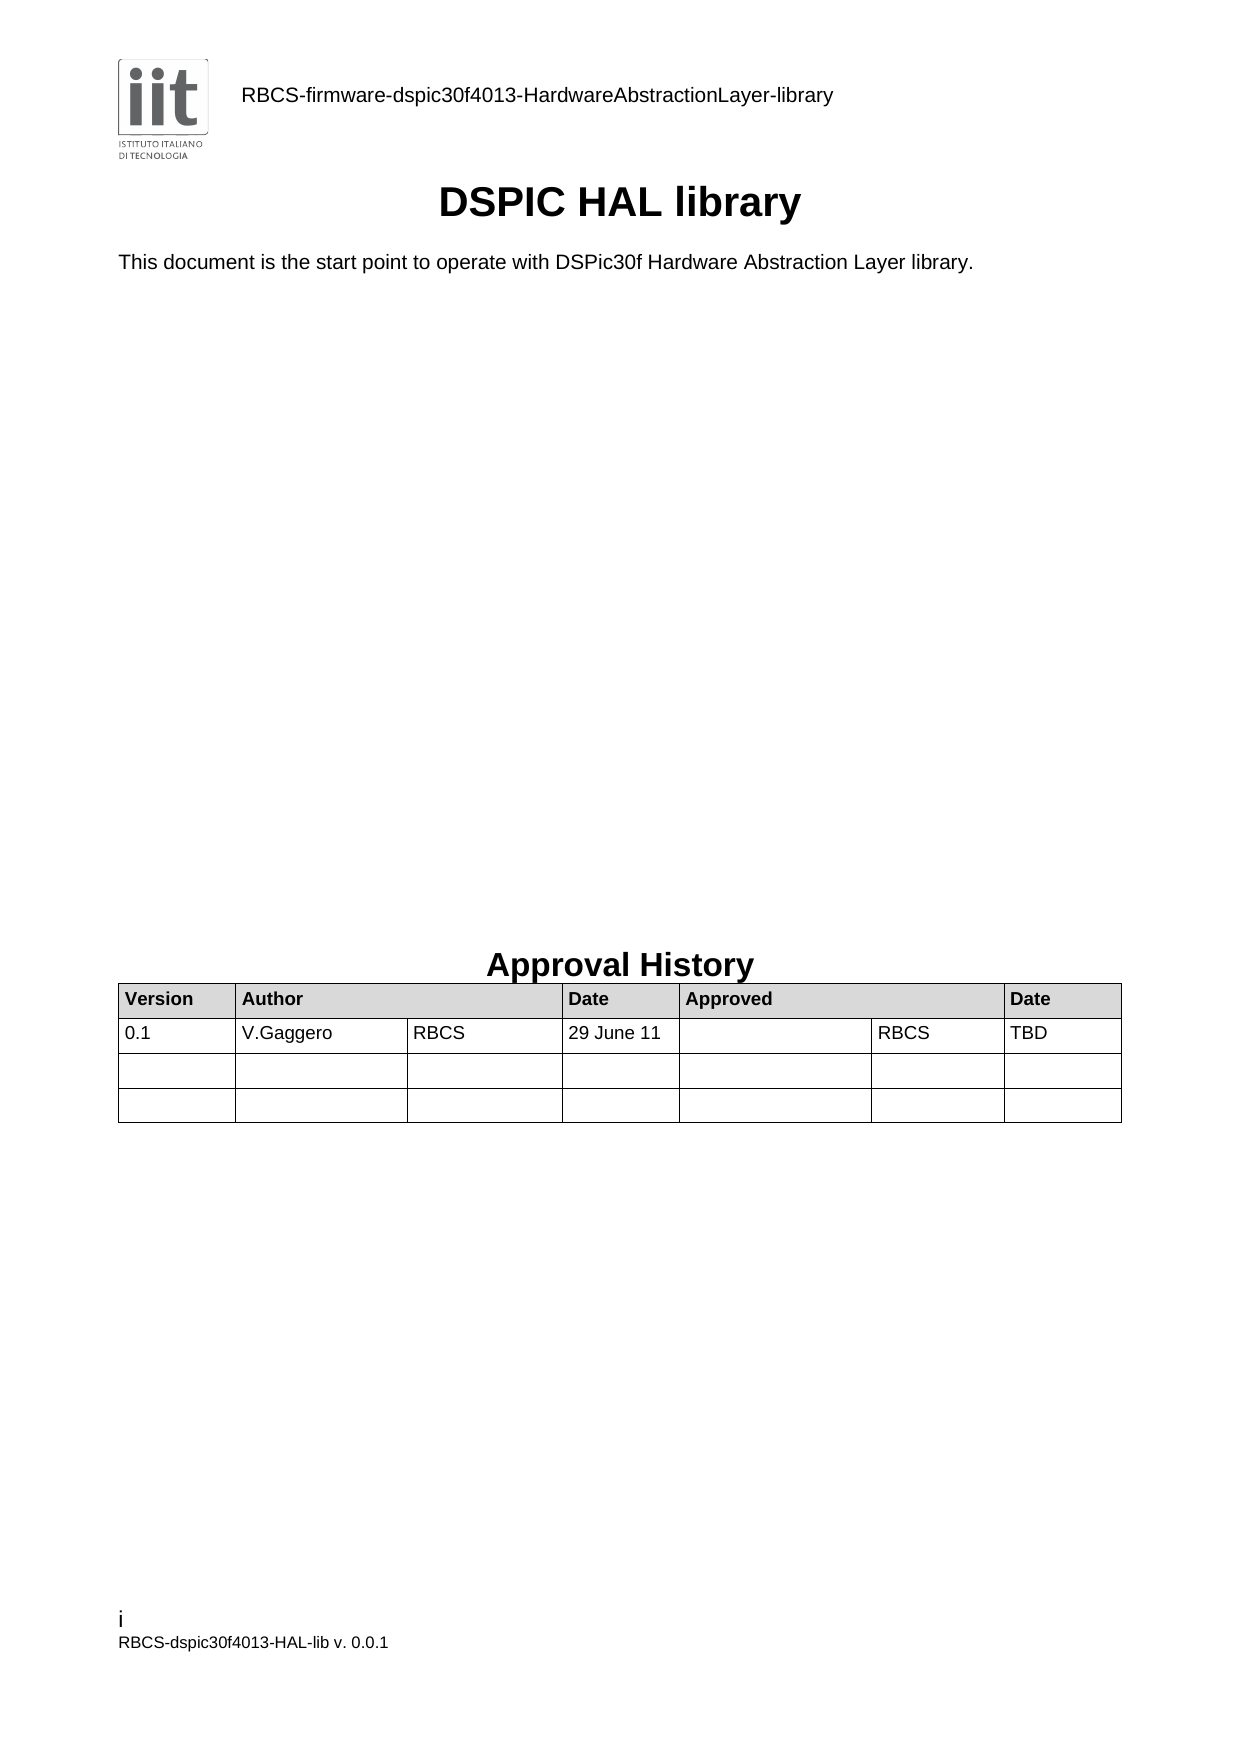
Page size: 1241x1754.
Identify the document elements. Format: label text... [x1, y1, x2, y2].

table_cell [563, 1054, 679, 1087]
table_header Version [119, 984, 235, 1018]
table_cell V.Gaggero [236, 1019, 407, 1053]
table_cell [680, 1019, 871, 1053]
table_header Approved [680, 984, 1004, 1018]
table_cell 29 June 11 [563, 1019, 679, 1053]
table_cell [1005, 1054, 1121, 1087]
text This document is the start point to operate with DSPic30f Hardware Abstraction Layer library. [118, 250, 1122, 274]
text DSPIC HAL library [118, 177, 1122, 225]
table_cell RBCS [872, 1019, 1004, 1053]
table_cell [119, 1089, 235, 1122]
table_cell [680, 1089, 871, 1122]
table_cell [119, 1054, 235, 1087]
table_cell [872, 1089, 1004, 1122]
table_header Date [1005, 984, 1121, 1018]
table_cell RBCS [408, 1019, 562, 1053]
table_cell [408, 1054, 562, 1087]
table_cell [408, 1089, 562, 1122]
table_cell [236, 1054, 407, 1087]
table_cell [872, 1054, 1004, 1087]
title Approval History [118, 945, 1122, 983]
table_cell [1005, 1089, 1121, 1122]
table_header Author [236, 984, 562, 1018]
table_cell TBD [1005, 1019, 1121, 1053]
table_header Date [563, 984, 679, 1018]
table_cell [563, 1089, 679, 1122]
table_cell [236, 1089, 407, 1122]
table_cell [680, 1054, 871, 1087]
table_cell 0.1 [119, 1019, 235, 1053]
